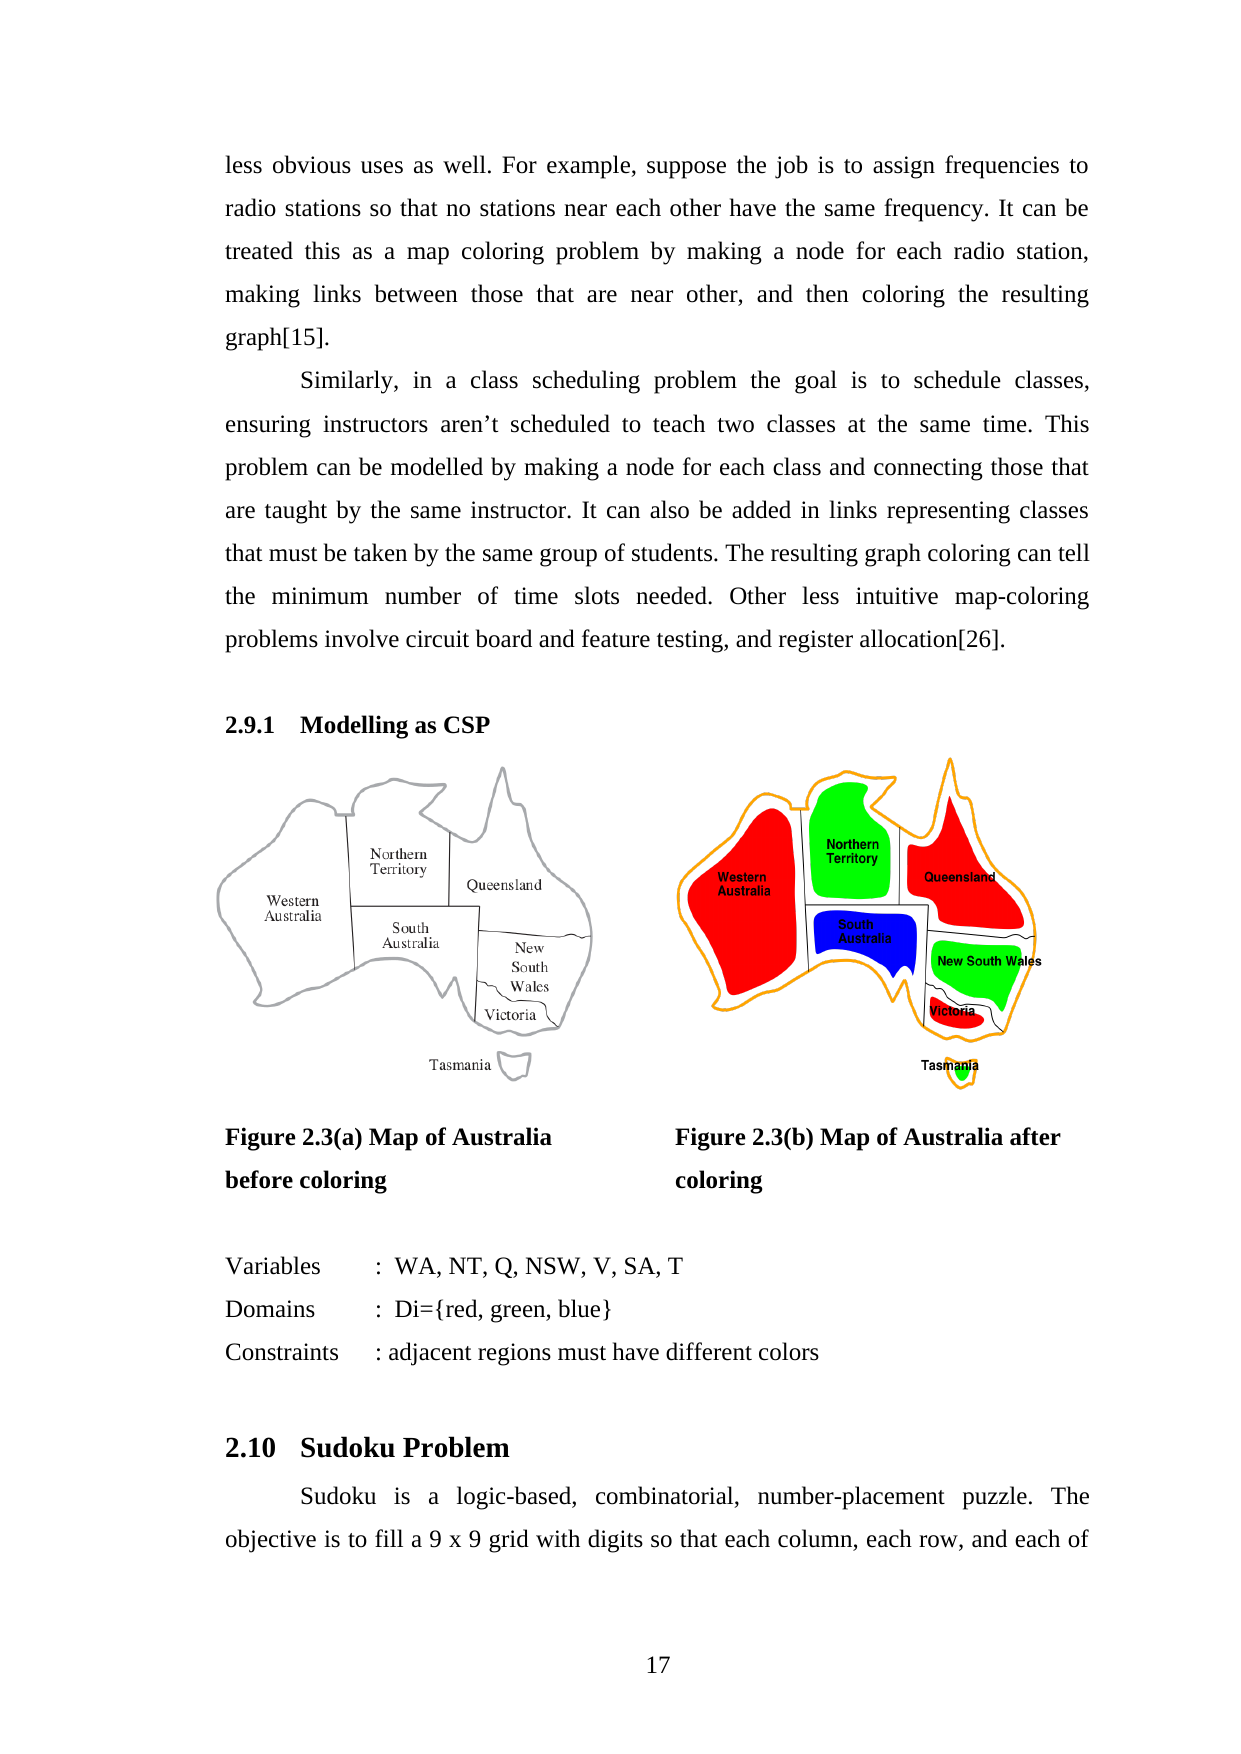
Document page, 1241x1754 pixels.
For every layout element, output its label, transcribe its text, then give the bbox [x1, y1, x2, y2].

text Figure 2.3(a) Map of Australia Figure 2.3(b) Map of Australia after before coloring coloring [225, 754, 1091, 1193]
picture [212, 753, 605, 1091]
picture [675, 753, 1046, 1091]
text Constraints : adjacent regions must have different colors [225, 1337, 1091, 1366]
text Domains : Di={red, green, blue} [225, 1294, 1091, 1323]
text Variables : WA, NT, Q, NSW, V, SA, T [225, 1251, 1091, 1280]
text Sudoku is a logic-based, combinatorial, number-placement puzzle. The objective is to fill a 9 x 9 grid with digits so that each column, each row, and each of [225, 1481, 1091, 1553]
text Similarly, in a class scheduling problem the goal is to schedule classes, ensuring instructors aren’t scheduled to teach two classes at the same time. This problem can be modelled by making a node for each class and connecting those that are taught by the same instructor. It can also be added in links representing classes that must be taken by the same group of students. The resulting graph coloring can tell the minimum number of time slots needed. Other less intuitive map-coloring problems involve circuit board and feature testing, and register allocation[26]. [225, 366, 1091, 653]
text 2.9.1 Modelling as CSP [225, 711, 1091, 739]
text less obvious uses as well. For example, suppose the job is to assign frequencies to radio stations so that no stations near each other have the same frequency. It can be treated this as a map coloring problem by making a node for each radio station, making links between those that are near other, and then coloring the resulting graph[15]. [225, 150, 1091, 351]
text 2.10 Sudoku Problem [225, 1431, 1091, 1464]
